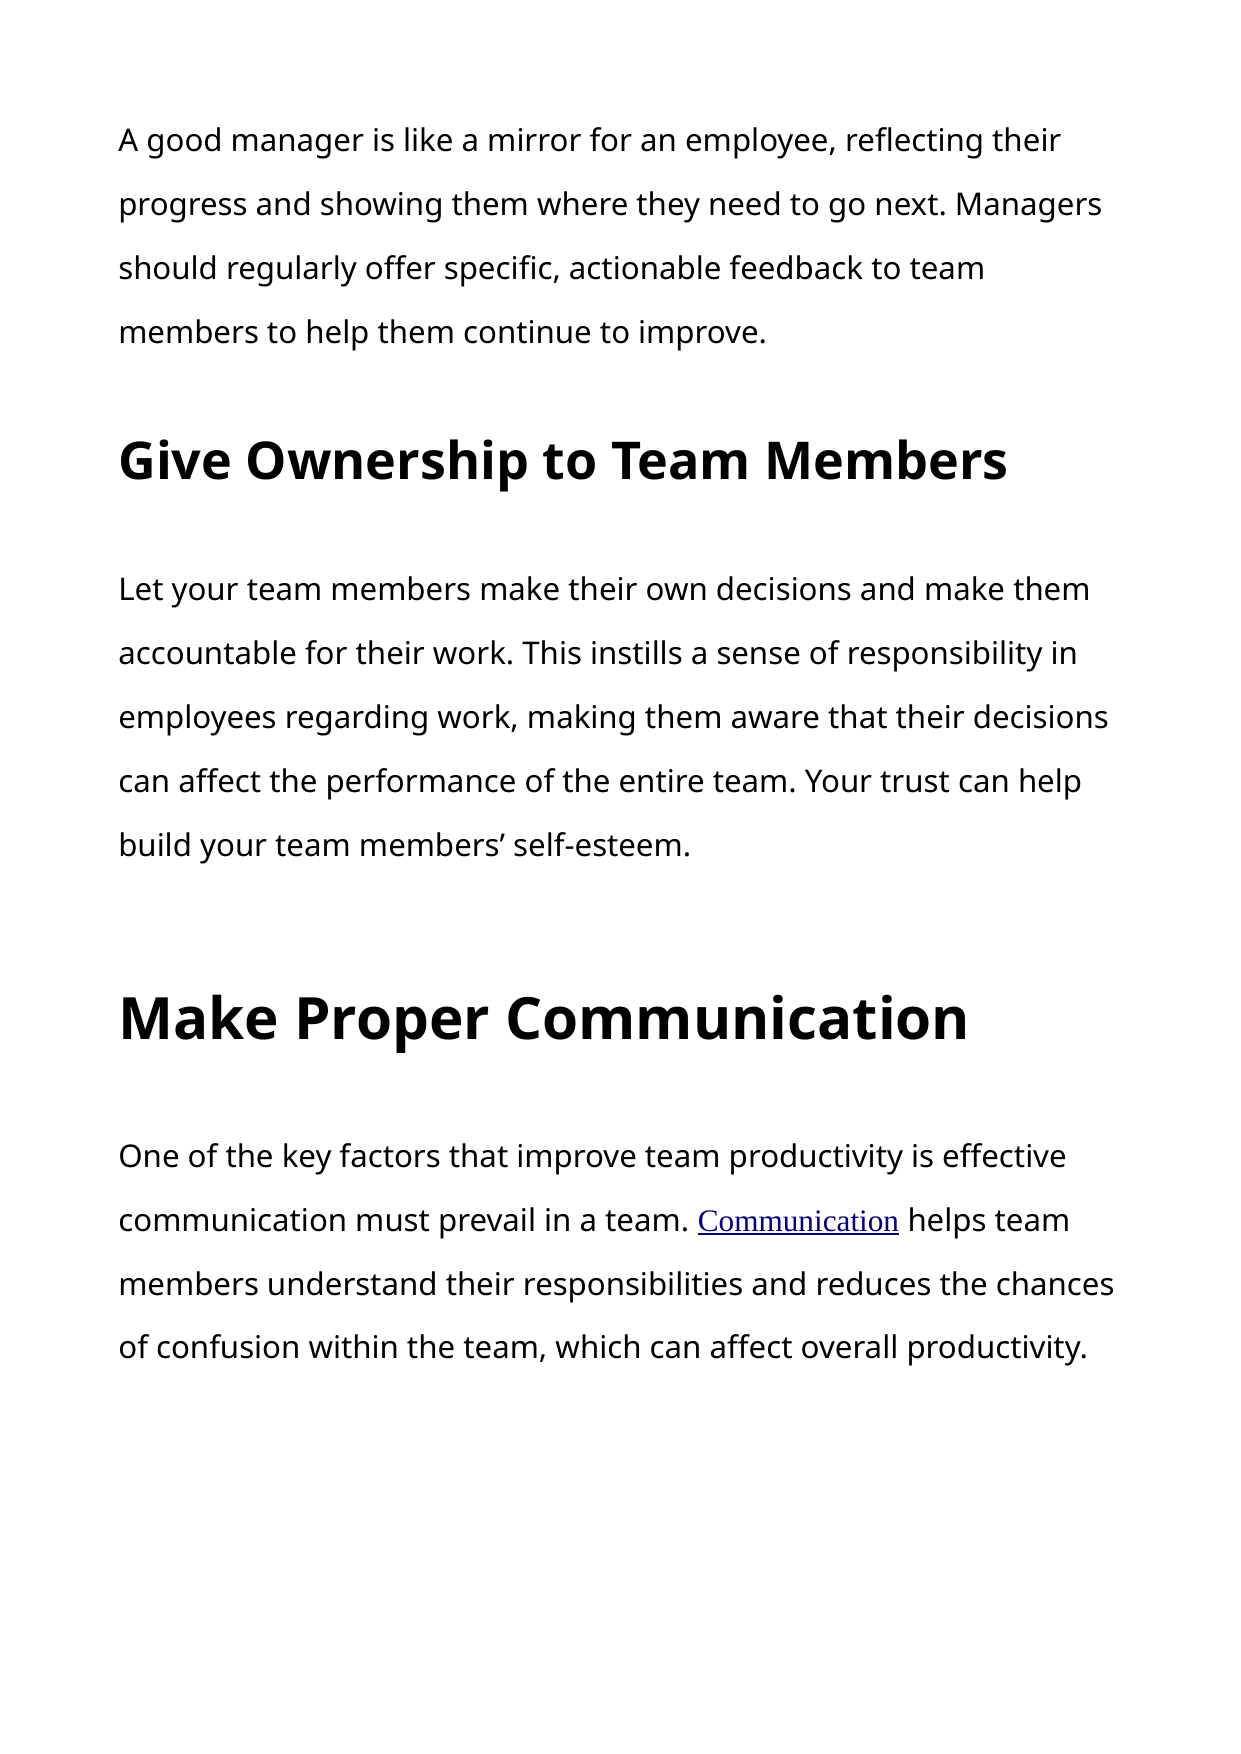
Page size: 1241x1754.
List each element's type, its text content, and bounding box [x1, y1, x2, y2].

text One of the key factors that improve team productivity is effective communication must prevail in a team. Communication helps team members understand their responsibilities and reduces the chances of confusion within the team, which can affect overall productivity. [118, 1134, 1122, 1368]
subtitle Give Ownership to Team Members [118, 423, 1122, 494]
text Let your team members make their own decisions and make them accountable for their work. This instills a sense of responsibility in employees regarding work, making them aware that their decisions can affect the performance of the entire team. Your trust can help build your team members’ self-esteem. [118, 567, 1122, 865]
text A good manager is like a mirror for an employee, reflecting their progress and showing them where they need to go next. Managers should regularly offer specific, actionable feedback to team members to help them continue to improve. [118, 118, 1122, 352]
subtitle Make Proper Communication [118, 977, 1122, 1057]
